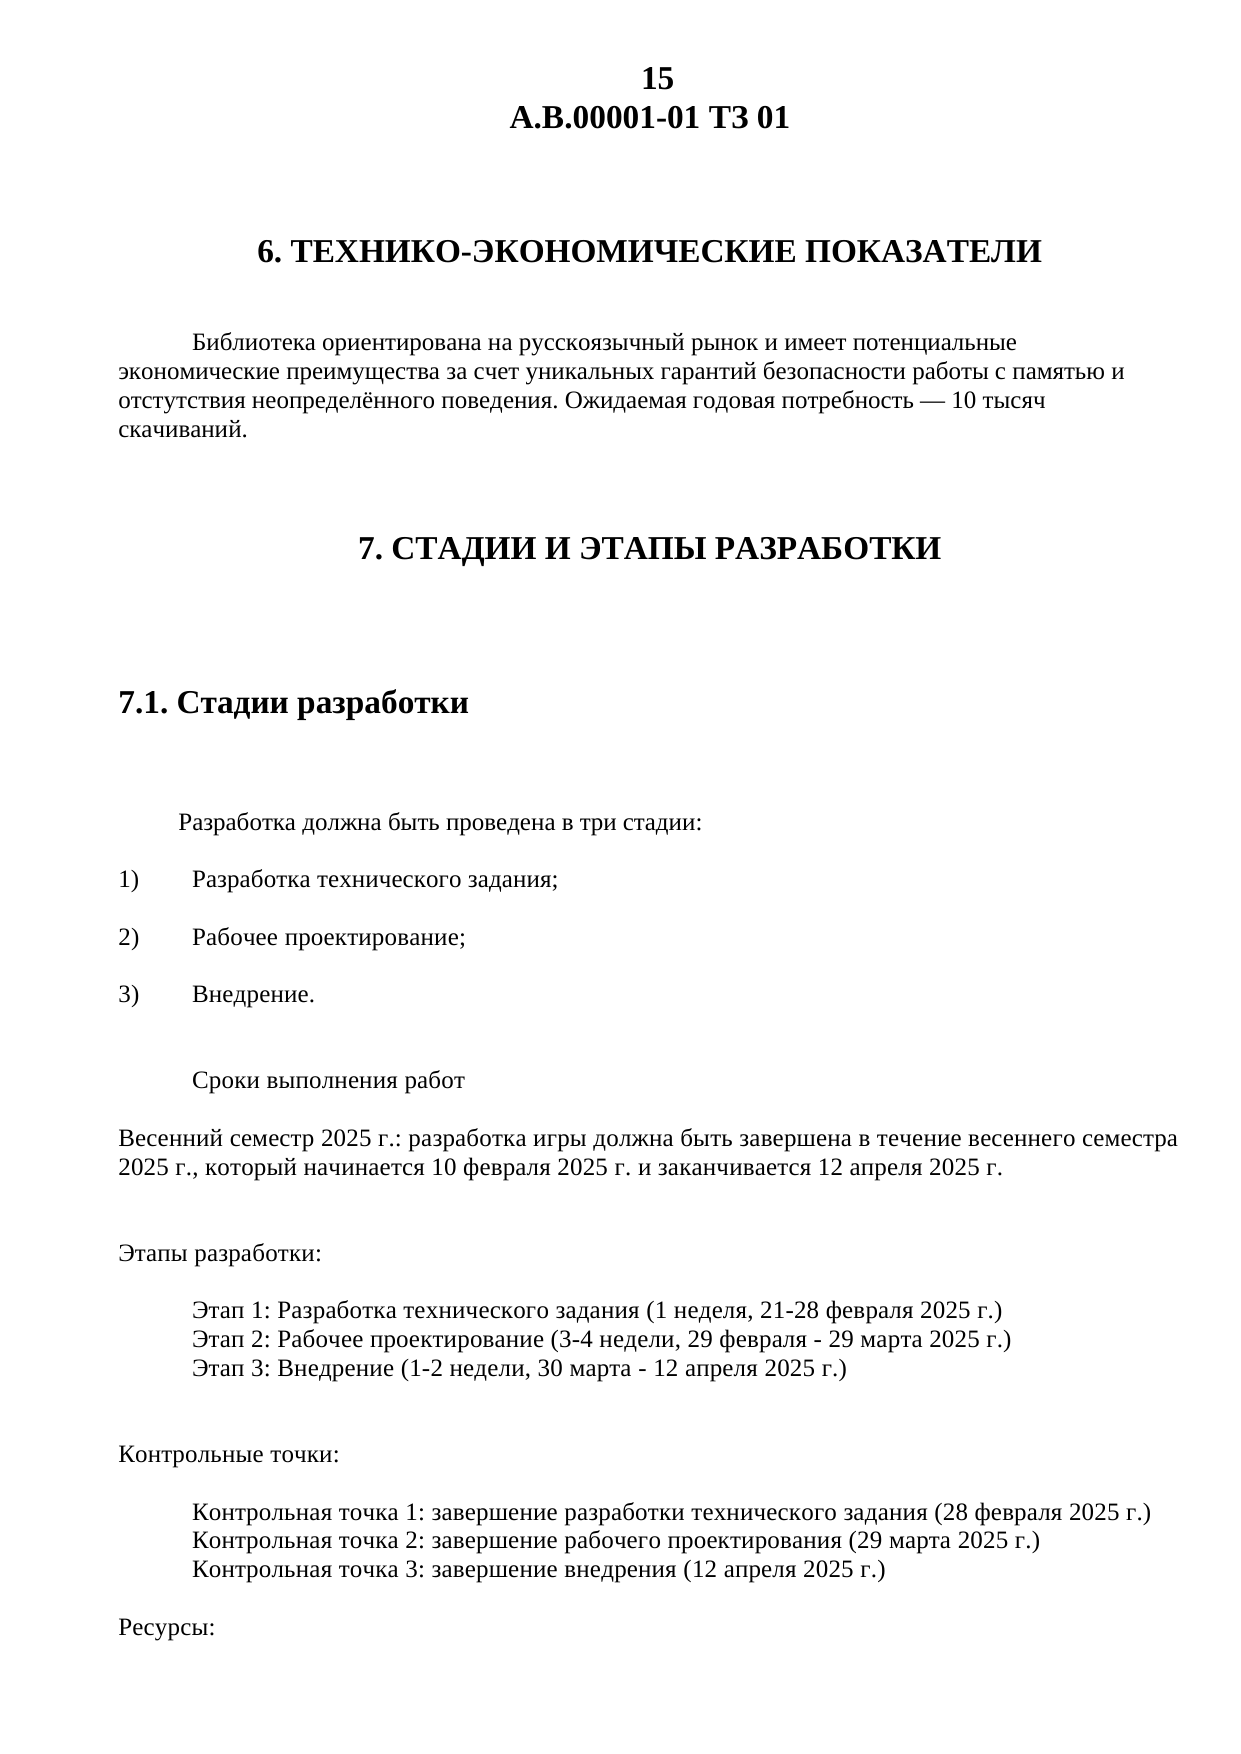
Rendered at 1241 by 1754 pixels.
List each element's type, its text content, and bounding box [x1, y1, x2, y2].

text Контрольная точка 1: завершение разработки технического задания (28 февраля 2025 г.) [118, 1497, 1181, 1525]
text Сроки выполнения работ [118, 1065, 1181, 1094]
text Контрольная точка 3: завершение внедрения (12 апреля 2025 г.) [118, 1554, 1181, 1583]
text Этап 1: Разработка технического задания (1 неделя, 21-28 февраля 2025 г.) [118, 1295, 1181, 1324]
text Разработка должна быть проведена в три стадии: [118, 807, 1181, 835]
text Контрольные точки: [118, 1439, 1181, 1468]
text Ресурсы: [118, 1612, 1181, 1640]
text Этап 2: Рабочее проектирование (3-4 недели, 29 февраля - 29 марта 2025 г.) [118, 1324, 1181, 1353]
text Контрольная точка 2: завершение рабочего проектирования (29 марта 2025 г.) [118, 1525, 1181, 1554]
text Этапы разработки: [118, 1238, 1181, 1267]
text 2) Рабочее проектирование; [118, 922, 1181, 950]
text Весенний семестр 2025 г.: разработка игры должна быть завершена в течение весеннего семестра 2025 г., который начинается 10 февраля 2025 г. и заканчивается 12 апреля 2025 г. [118, 1123, 1181, 1180]
subtitle Стадии и этапы разработки [118, 529, 1181, 567]
text 3) Внедрение. [118, 979, 1181, 1008]
subtitle Технико-экономические показатели [118, 232, 1181, 270]
text Этап 3: Внедрение (1-2 недели, 30 марта - 12 апреля 2025 г.) [118, 1353, 1181, 1382]
text 1) Разработка технического задания; [118, 864, 1181, 893]
text Библиотека ориентирована на русскоязычный рынок и имеет потенциальные экономические преимущества за счет уникальных гарантий безопасности работы с памятью и отстутствия неопределённого поведения. Ожидаемая годовая потребность — 10 тысяч скачиваний. [118, 327, 1181, 442]
subtitle Стадии разработки [118, 682, 1181, 720]
